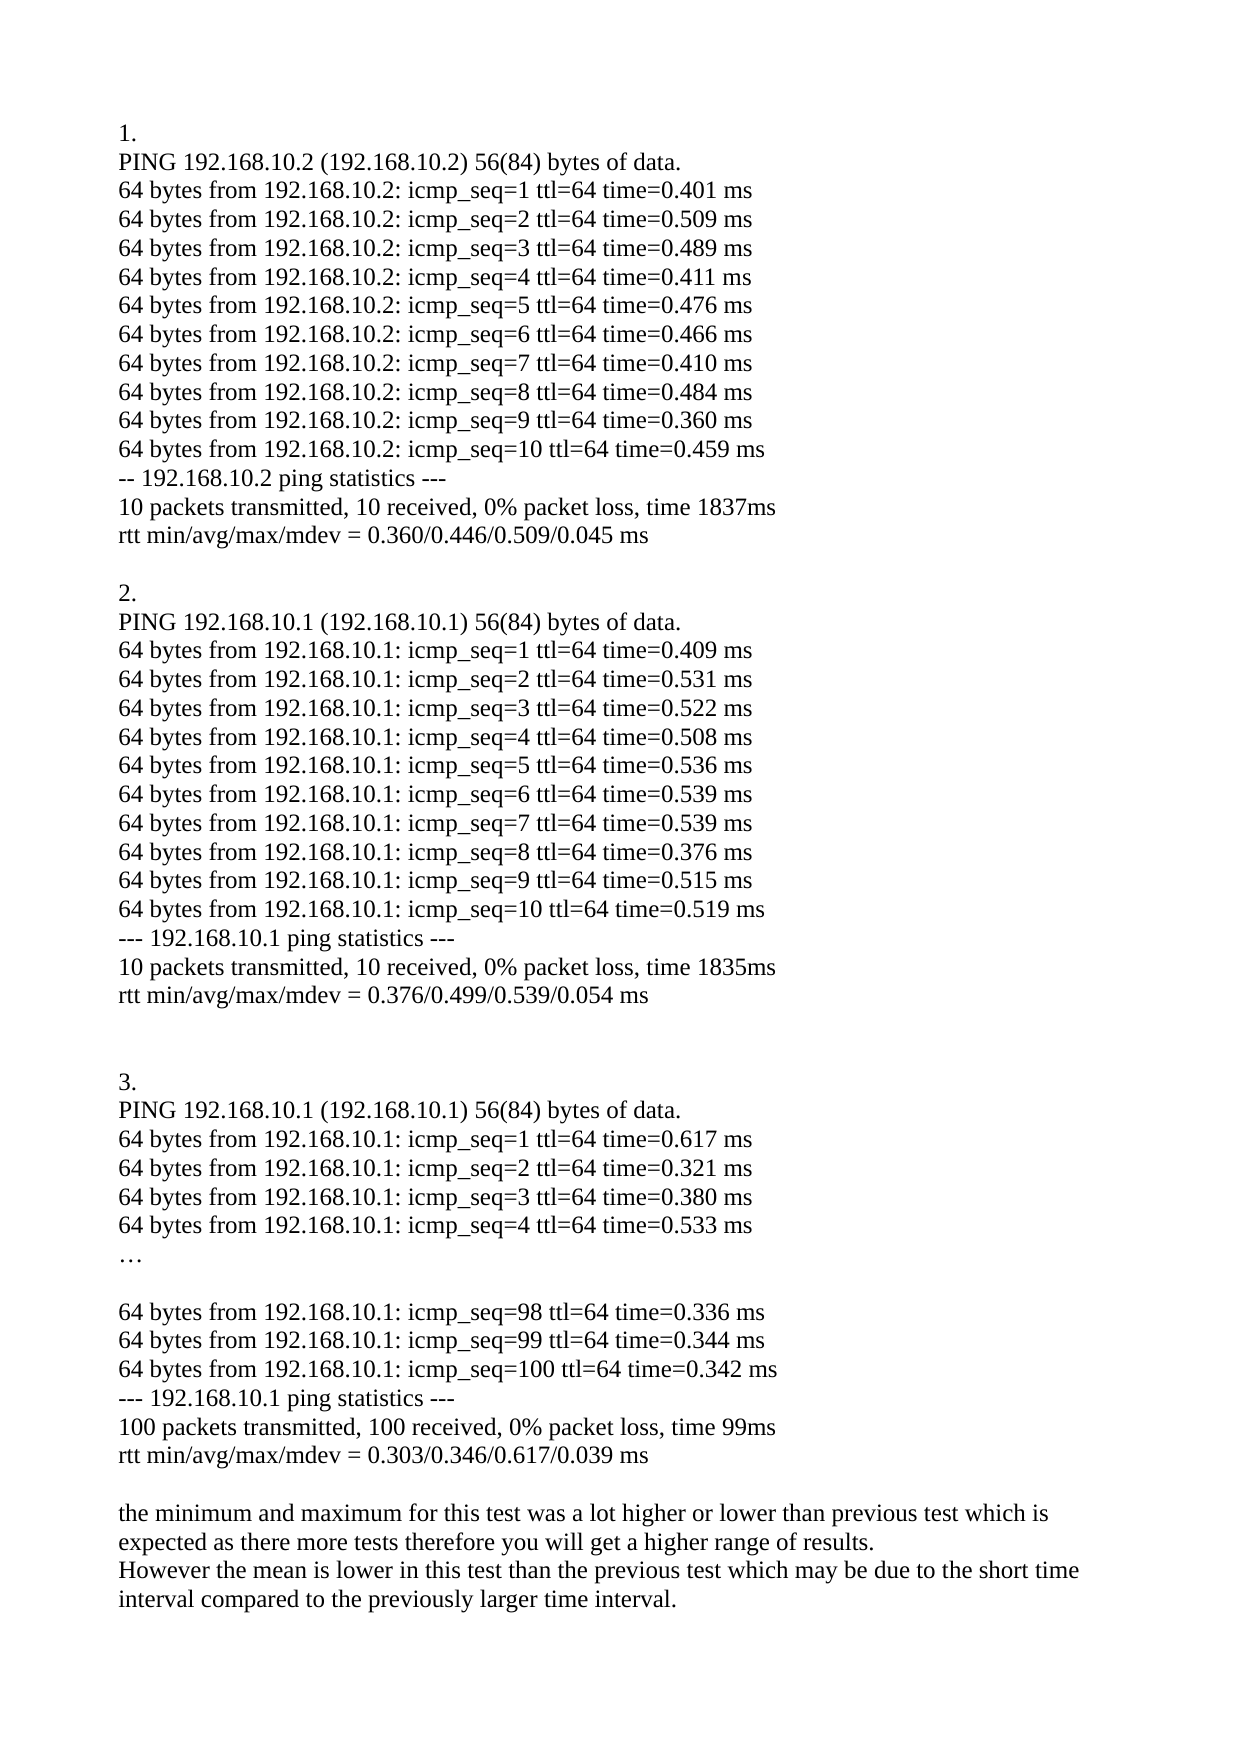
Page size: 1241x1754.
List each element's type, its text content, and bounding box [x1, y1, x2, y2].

text 64 bytes from 192.168.10.2: icmp_seq=7 ttl=64 time=0.410 ms [118, 348, 1122, 377]
text 64 bytes from 192.168.10.1: icmp_seq=2 ttl=64 time=0.321 ms [118, 1153, 1122, 1182]
text 64 bytes from 192.168.10.1: icmp_seq=1 ttl=64 time=0.617 ms [118, 1124, 1122, 1153]
text 64 bytes from 192.168.10.1: icmp_seq=3 ttl=64 time=0.522 ms [118, 693, 1122, 722]
text 64 bytes from 192.168.10.2: icmp_seq=1 ttl=64 time=0.401 ms [118, 176, 1122, 204]
text 64 bytes from 192.168.10.1: icmp_seq=4 ttl=64 time=0.508 ms [118, 722, 1122, 751]
text --- 192.168.10.1 ping statistics --- [118, 1383, 1122, 1412]
text PING 192.168.10.1 (192.168.10.1) 56(84) bytes of data. [118, 607, 1122, 636]
text 64 bytes from 192.168.10.1: icmp_seq=6 ttl=64 time=0.539 ms [118, 779, 1122, 808]
text rtt min/avg/max/mdev = 0.360/0.446/0.509/0.045 ms [118, 521, 1122, 549]
text --- 192.168.10.1 ping statistics --- [118, 923, 1122, 952]
text 64 bytes from 192.168.10.1: icmp_seq=9 ttl=64 time=0.515 ms [118, 866, 1122, 894]
text 64 bytes from 192.168.10.1: icmp_seq=1 ttl=64 time=0.409 ms [118, 636, 1122, 664]
text 64 bytes from 192.168.10.2: icmp_seq=5 ttl=64 time=0.476 ms [118, 291, 1122, 319]
text the minimum and maximum for this test was a lot higher or lower than previous test which is expected as there more tests therefore you will get a higher range of results. [118, 1498, 1122, 1556]
text 64 bytes from 192.168.10.1: icmp_seq=7 ttl=64 time=0.539 ms [118, 808, 1122, 837]
text 64 bytes from 192.168.10.2: icmp_seq=6 ttl=64 time=0.466 ms [118, 319, 1122, 348]
text 1. [118, 118, 1122, 147]
text 64 bytes from 192.168.10.2: icmp_seq=8 ttl=64 time=0.484 ms [118, 377, 1122, 406]
text 64 bytes from 192.168.10.1: icmp_seq=2 ttl=64 time=0.531 ms [118, 664, 1122, 693]
text 64 bytes from 192.168.10.1: icmp_seq=5 ttl=64 time=0.536 ms [118, 751, 1122, 779]
text 10 packets transmitted, 10 received, 0% packet loss, time 1835ms [118, 952, 1122, 981]
text 64 bytes from 192.168.10.2: icmp_seq=3 ttl=64 time=0.489 ms [118, 233, 1122, 262]
text PING 192.168.10.2 (192.168.10.2) 56(84) bytes of data. [118, 147, 1122, 176]
text 64 bytes from 192.168.10.2: icmp_seq=10 ttl=64 time=0.459 ms [118, 434, 1122, 463]
text 64 bytes from 192.168.10.1: icmp_seq=4 ttl=64 time=0.533 ms [118, 1211, 1122, 1239]
text 64 bytes from 192.168.10.2: icmp_seq=4 ttl=64 time=0.411 ms [118, 262, 1122, 291]
text rtt min/avg/max/mdev = 0.376/0.499/0.539/0.054 ms [118, 981, 1122, 1009]
text However the mean is lower in this test than the previous test which may be due to the short time interval compared to the previously larger time interval. [118, 1556, 1122, 1613]
text 3. [118, 1067, 1122, 1096]
text … [118, 1239, 1122, 1268]
text -- 192.168.10.2 ping statistics --- [118, 463, 1122, 492]
text 64 bytes from 192.168.10.1: icmp_seq=99 ttl=64 time=0.344 ms [118, 1326, 1122, 1354]
text 64 bytes from 192.168.10.1: icmp_seq=10 ttl=64 time=0.519 ms [118, 894, 1122, 923]
text 2. [118, 578, 1122, 607]
text 10 packets transmitted, 10 received, 0% packet loss, time 1837ms [118, 492, 1122, 521]
text 64 bytes from 192.168.10.2: icmp_seq=9 ttl=64 time=0.360 ms [118, 406, 1122, 434]
text 64 bytes from 192.168.10.1: icmp_seq=8 ttl=64 time=0.376 ms [118, 837, 1122, 866]
text 64 bytes from 192.168.10.2: icmp_seq=2 ttl=64 time=0.509 ms [118, 204, 1122, 233]
text 64 bytes from 192.168.10.1: icmp_seq=3 ttl=64 time=0.380 ms [118, 1182, 1122, 1211]
text 64 bytes from 192.168.10.1: icmp_seq=98 ttl=64 time=0.336 ms [118, 1297, 1122, 1326]
text rtt min/avg/max/mdev = 0.303/0.346/0.617/0.039 ms [118, 1441, 1122, 1469]
text 64 bytes from 192.168.10.1: icmp_seq=100 ttl=64 time=0.342 ms [118, 1354, 1122, 1383]
text PING 192.168.10.1 (192.168.10.1) 56(84) bytes of data. [118, 1096, 1122, 1124]
text 100 packets transmitted, 100 received, 0% packet loss, time 99ms [118, 1412, 1122, 1441]
